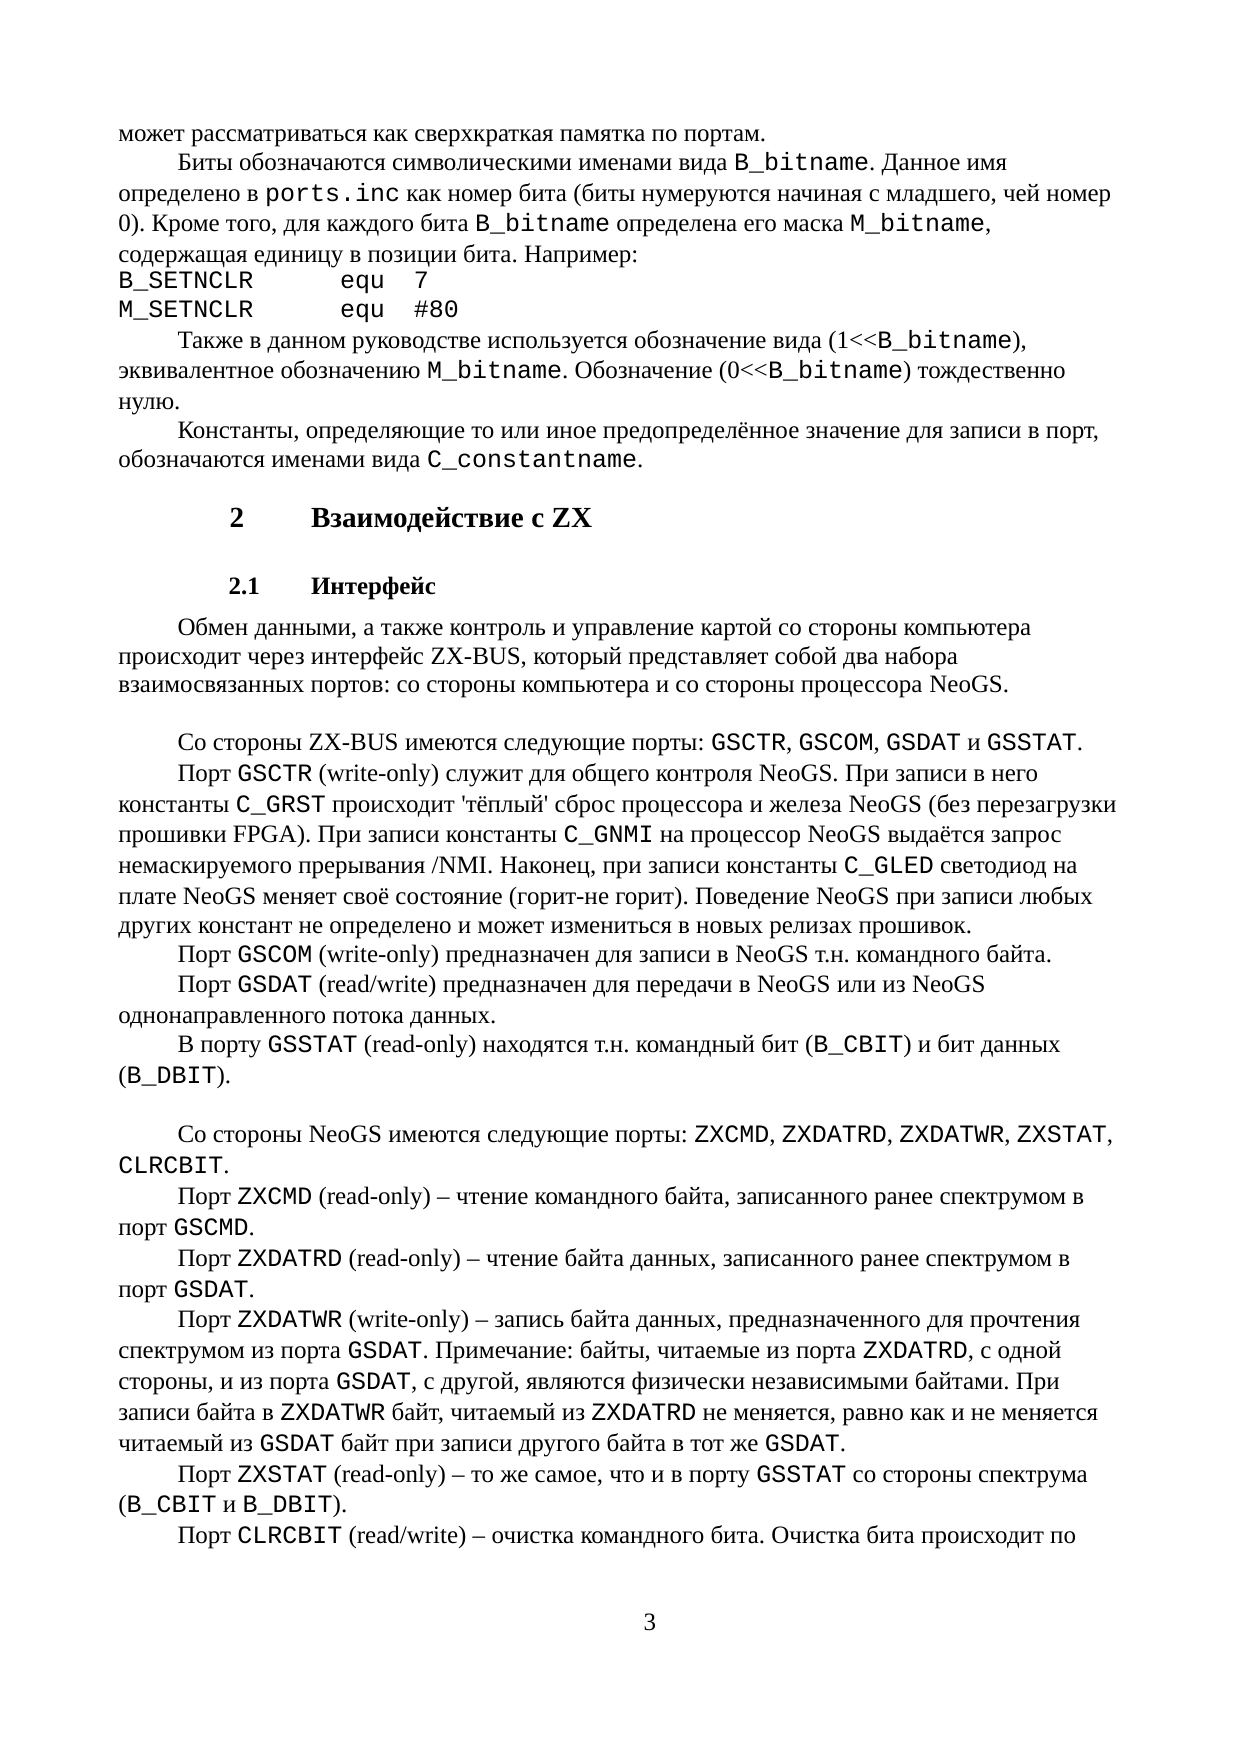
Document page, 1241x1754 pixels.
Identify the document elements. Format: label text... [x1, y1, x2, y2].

text Порт ZXCMD (read-only) – чтение командного байта, записанного ранее спектрумом в порт GSCMD. [118, 1181, 1122, 1243]
text M_SETNCLR equ #80 [118, 296, 1122, 325]
text может рассматриваться как сверхкраткая памятка по портам. [118, 118, 1122, 147]
text Порт CLRCBIT (read/write) – очистка командного бита. Очистка бита происходит по [118, 1520, 1122, 1551]
text B_SETNCLR equ 7 [118, 268, 1122, 296]
text Порт ZXSTAT (read-only) – то же самое, что и в порту GSSTAT со стороны спектрума (B_CBIT и B_DBIT). [118, 1459, 1122, 1520]
text Со стороны NeoGS имеются следующие порты: ZXCMD, ZXDATRD, ZXDATWR, ZXSTAT, CLRCBIT. [118, 1119, 1122, 1181]
text Порт ZXDATWR (write-only) – запись байта данных, предназначенного для прочтения спектрумом из порта GSDAT. Примечание: байты, читаемые из порта ZXDATRD, с одной стороны, и из порта GSDAT, с другой, являются физически независимыми байтами. При записи байта в ZXDATWR байт, читаемый из ZXDATRD не меняется, равно как и не меняется читаемый из GSDAT байт при записи другого байта в тот же GSDAT. [118, 1304, 1122, 1459]
text Биты обозначаются символическими именами вида B_bitname. Данное имя определено в ports.inc как номер бита (биты нумеруются начиная с младшего, чей номер 0). Кроме того, для каждого бита B_bitname определена его маска M_bitname, содержащая единицу в позиции бита. Например: [118, 147, 1122, 268]
text Обмен данными, а также контроль и управление картой со стороны компьютера происходит через интерфейс ZX-BUS, который представляет собой два набора взаимосвязанных портов: со стороны компьютера и со стороны процессора NeoGS. [118, 612, 1122, 698]
text Порт ZXDATRD (read-only) – чтение байта данных, записанного ранее спектрумом в порт GSDAT. [118, 1243, 1122, 1304]
text Константы, определяющие то или иное предопределённое значение для записи в порт, обозначаются именами вида C_constantname. [118, 415, 1122, 475]
text Со стороны ZX-BUS имеются следующие порты: GSCTR, GSCOM, GSDAT и GSSTAT. [118, 727, 1122, 758]
text В порту GSSTAT (read-only) находятся т.н. командный бит (B_CBIT) и бит данных (B_DBIT). [118, 1029, 1122, 1091]
text Порт GSCTR (write-only) служит для общего контроля NeoGS. При записи в него константы C_GRST происходит 'тёплый' сброс процессора и железа NeoGS (без перезагрузки прошивки FPGA). При записи константы C_GNMI на процессор NeoGS выдаётся запрос немаскируемого прерывания /NMI. Наконец, при записи константы C_GLED светодиод на плате NeoGS меняет своё состояние (горит-не горит). Поведение NeoGS при записи любых других констант не определено и может измениться в новых релизах прошивок. [118, 758, 1122, 939]
text Также в данном руководстве используется обозначение вида (1<<B_bitname), эквивалентное обозначению M_bitname. Обозначение (0<<B_bitname) тождественно нулю. [118, 325, 1122, 415]
text Порт GSDAT (read/write) предназначен для передачи в NeoGS или из NeoGS однонаправленного потока данных. [118, 969, 1122, 1029]
subtitle Взаимодействие с ZX [163, 500, 1122, 533]
text Порт GSCOM (write-only) предназначен для записи в NeoGS т.н. командного байта. [118, 939, 1122, 969]
subtitle Интерфейс [163, 571, 1122, 599]
